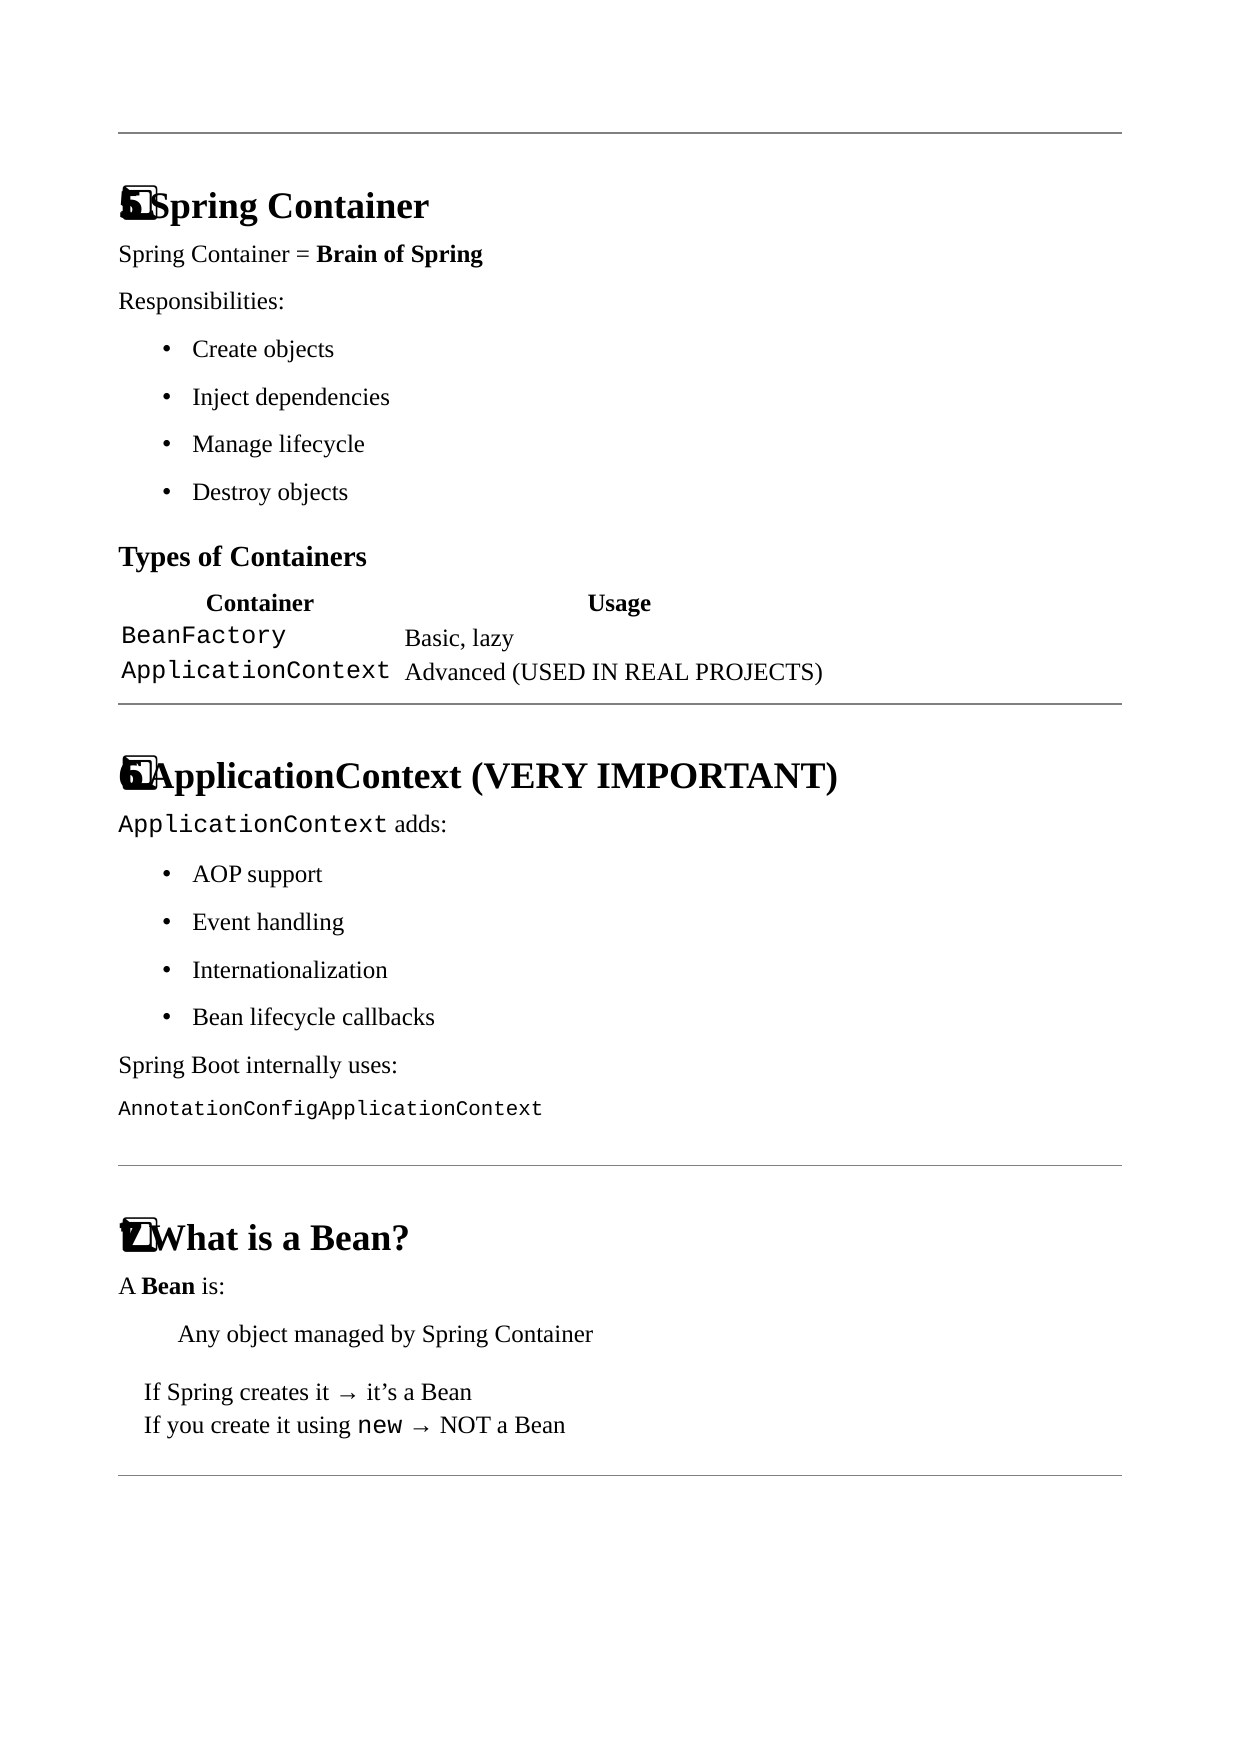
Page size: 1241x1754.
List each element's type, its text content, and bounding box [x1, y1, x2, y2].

subtitle 5️⃣ Spring Container [118, 183, 1122, 226]
table_cell Basic, lazy [401, 620, 837, 654]
text 📌 If Spring creates it → it’s a Bean 📌 If you create it using new → NOT a Bean [118, 1377, 1122, 1441]
list Inject dependencies [162, 382, 1122, 410]
subtitle Types of Containers [118, 539, 1122, 573]
list Create objects [162, 334, 1122, 363]
table_cell ApplicationContext [118, 654, 401, 689]
text Responsibilities: [118, 286, 1122, 315]
table_cell BeanFactory [118, 620, 401, 654]
text Any object managed by Spring Container [177, 1319, 1063, 1348]
list Event handling [162, 907, 1122, 936]
subtitle 6️⃣ ApplicationContext (VERY IMPORTANT) [118, 754, 1122, 797]
text ApplicationContext adds: [118, 809, 1122, 840]
list Destroy objects [162, 477, 1122, 506]
text Spring Boot internally uses: [118, 1050, 1122, 1079]
text AnnotationConfigApplicationContext [118, 1098, 1122, 1121]
table_cell Advanced (USED IN REAL PROJECTS) [401, 654, 837, 689]
list Internationalization [162, 955, 1122, 983]
list AOP support [162, 859, 1122, 888]
subtitle 7️⃣ What is a Bean? [118, 1216, 1122, 1259]
list Bean lifecycle callbacks [162, 1002, 1122, 1031]
list Manage lifecycle [162, 429, 1122, 458]
text Spring Container = Brain of Spring [118, 239, 1122, 268]
table_header Container [118, 585, 401, 620]
text A Bean is: [118, 1271, 1122, 1300]
table_header Usage [401, 585, 837, 620]
